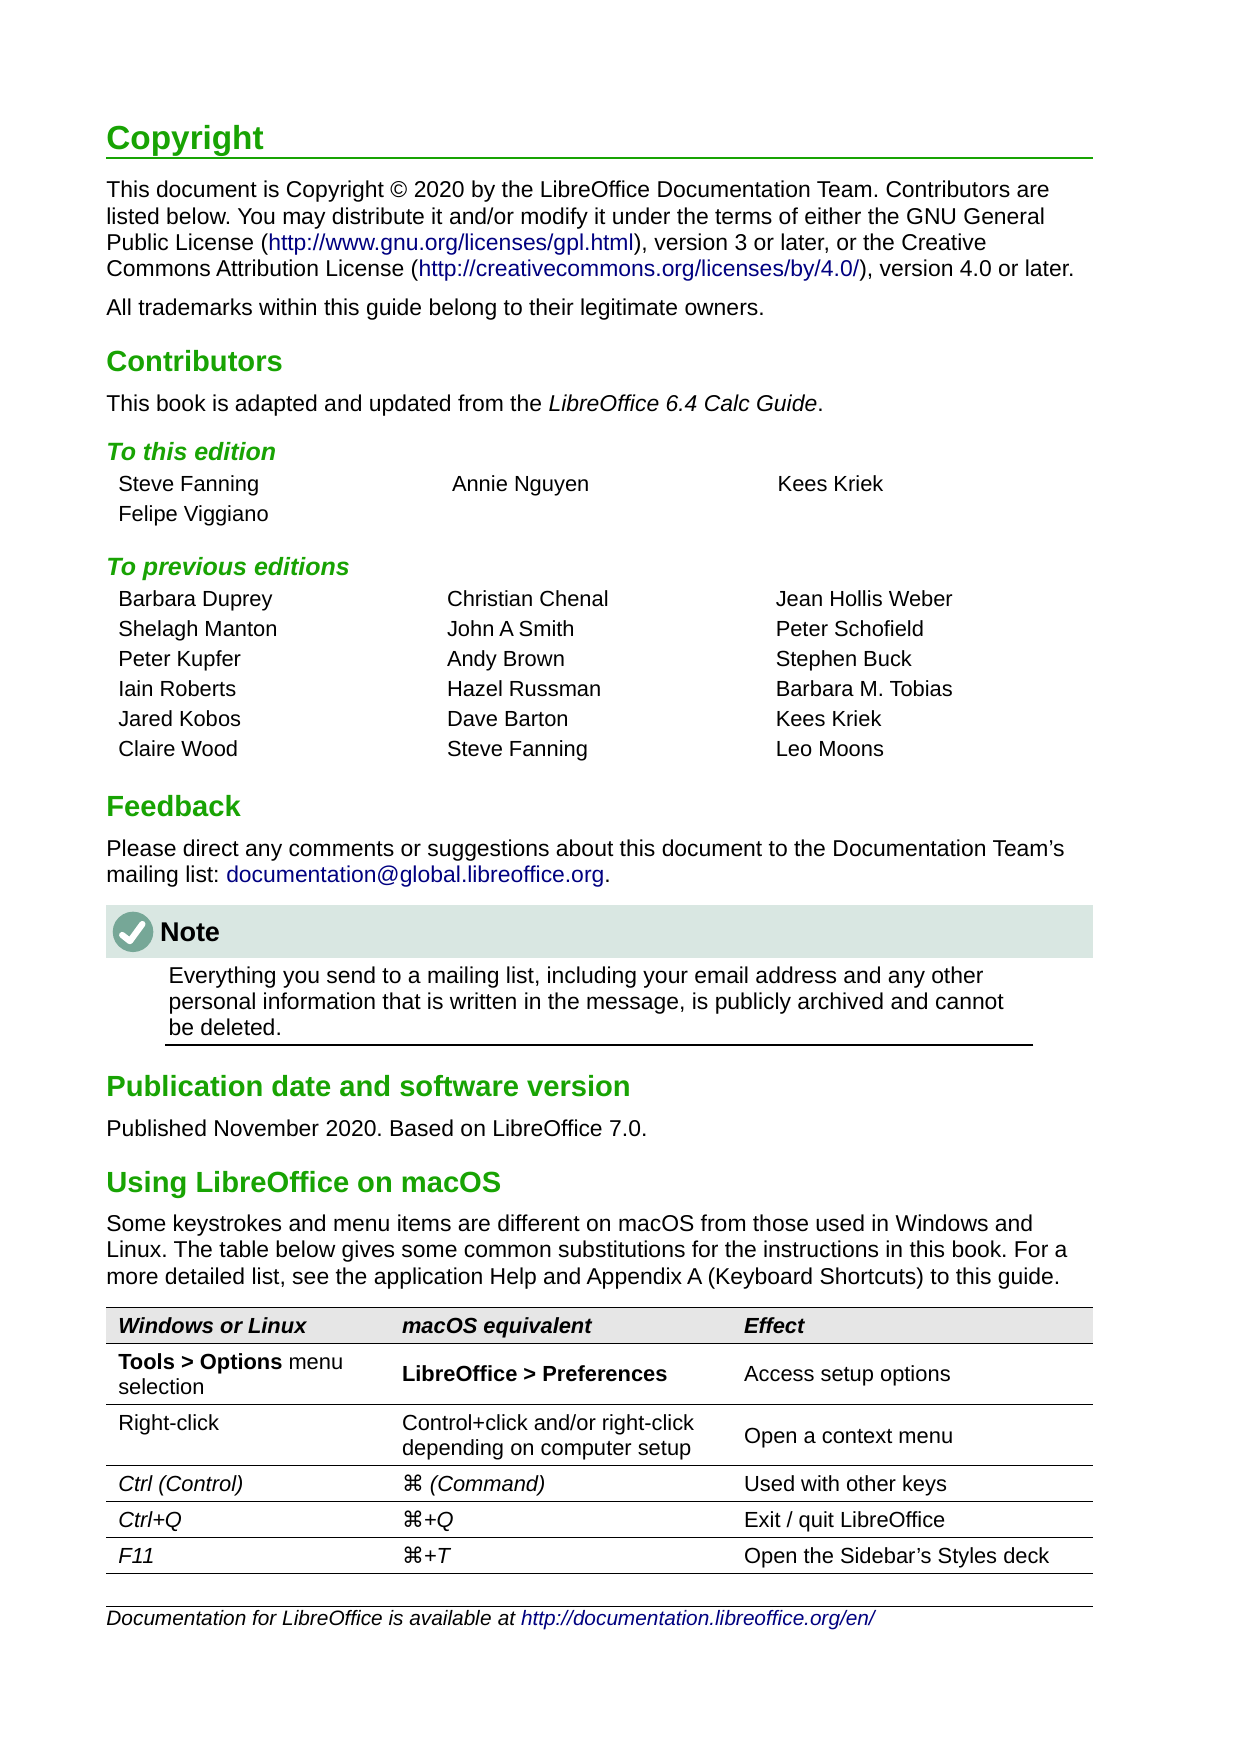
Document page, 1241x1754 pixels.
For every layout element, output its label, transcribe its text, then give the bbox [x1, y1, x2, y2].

table_cell Ctrl (Control) [106, 1466, 390, 1501]
table_cell Peter Kupfer [106, 646, 435, 676]
text All trademarks within this guide belong to their legitimate owners. [106, 294, 1093, 321]
subtitle Using LibreOffice on macOS [106, 1165, 1093, 1198]
table_cell Peter Schofield [764, 616, 1093, 646]
subtitle Publication date and software version [106, 1069, 1093, 1103]
text This book is adapted and updated from the LibreOffice 6.4 Calc Guide. [106, 389, 1093, 416]
table_cell Exit / quit LibreOffice [732, 1502, 1093, 1537]
table_cell ⌘ (Command) [390, 1466, 732, 1501]
table_header Kees Kriek [766, 471, 1093, 501]
text This document is Copyright © 2020 by the LibreOffice Documentation Team. Contributors are listed below. You may distribute it and/or modify it under the terms of either the GNU General Public License (http://www.gnu.org/licenses/gpl.html), version 3 or later, or the Creative Commons Attribution License (http://creativecommons.org/licenses/by/4.0/), version 4.0 or later. [106, 176, 1093, 282]
table_cell Felipe Viggiano [106, 501, 440, 531]
table_cell LibreOffice > Preferences [390, 1344, 732, 1404]
table_header Jean Hollis Weber [764, 586, 1093, 616]
subtitle Note [106, 905, 1093, 958]
text Some keystrokes and menu items are different on macOS from those used in Windows and Linux. The table below gives some common substitutions for the instructions in this book. For a more detailed list, see the application Help and Appendix A (Keyboard Shortcuts) to this guide. [106, 1210, 1093, 1289]
table_cell Leo Moons [764, 736, 1093, 766]
table_cell [440, 501, 766, 531]
table_cell Andy Brown [435, 646, 764, 676]
table_header Steve Fanning [106, 471, 440, 501]
table_cell Open a context menu [732, 1405, 1093, 1465]
table_cell Stephen Buck [764, 646, 1093, 676]
table_cell Iain Roberts [106, 676, 435, 706]
table_cell Ctrl+Q [106, 1502, 390, 1537]
table_header macOS equivalent [390, 1308, 732, 1343]
table_cell Barbara M. Tobias [764, 676, 1093, 706]
table_cell Tools > Options menu selection [106, 1344, 390, 1404]
table_header Barbara Duprey [106, 586, 435, 616]
table_cell Claire Wood [106, 736, 435, 766]
table_cell Kees Kriek [764, 706, 1093, 736]
table_cell Used with other keys [732, 1466, 1093, 1501]
table_cell Hazel Russman [435, 676, 764, 706]
text Please direct any comments or suggestions about this document to the Documentation Team’s mailing list: documentation@global.libreoffice.org. [106, 835, 1093, 887]
table_cell F11 [106, 1538, 390, 1573]
table_header Christian Chenal [435, 586, 764, 616]
table_header Annie Nguyen [440, 471, 766, 501]
subtitle To previous editions [106, 552, 1093, 580]
table_header Windows or Linux [106, 1308, 390, 1343]
table_cell Access setup options [732, 1344, 1093, 1404]
subtitle Contributors [106, 344, 1093, 378]
table_cell [766, 501, 1093, 531]
table_cell Jared Kobos [106, 706, 435, 736]
table_cell ⌘+Q [390, 1502, 732, 1537]
table_cell ⌘+T [390, 1538, 732, 1573]
table_cell Shelagh Manton [106, 616, 435, 646]
table_cell Control+click and/or right-click depending on computer setup [390, 1405, 732, 1465]
text Everything you send to a mailing list, including your email address and any other personal information that is written in the message, is publicly archived and cannot be deleted. [165, 958, 1033, 1044]
table_cell Right-click [106, 1405, 390, 1465]
table_header Effect [732, 1308, 1093, 1343]
subtitle To this edition [106, 437, 1093, 465]
table_cell John A Smith [435, 616, 764, 646]
text Published November 2020. Based on LibreOffice 7.0. [106, 1115, 1093, 1141]
subtitle Copyright [106, 118, 1093, 157]
table_cell Steve Fanning [435, 736, 764, 766]
table_cell Open the Sidebar’s Styles deck [732, 1538, 1093, 1573]
table_cell Dave Barton [435, 706, 764, 736]
subtitle Feedback [106, 789, 1093, 823]
